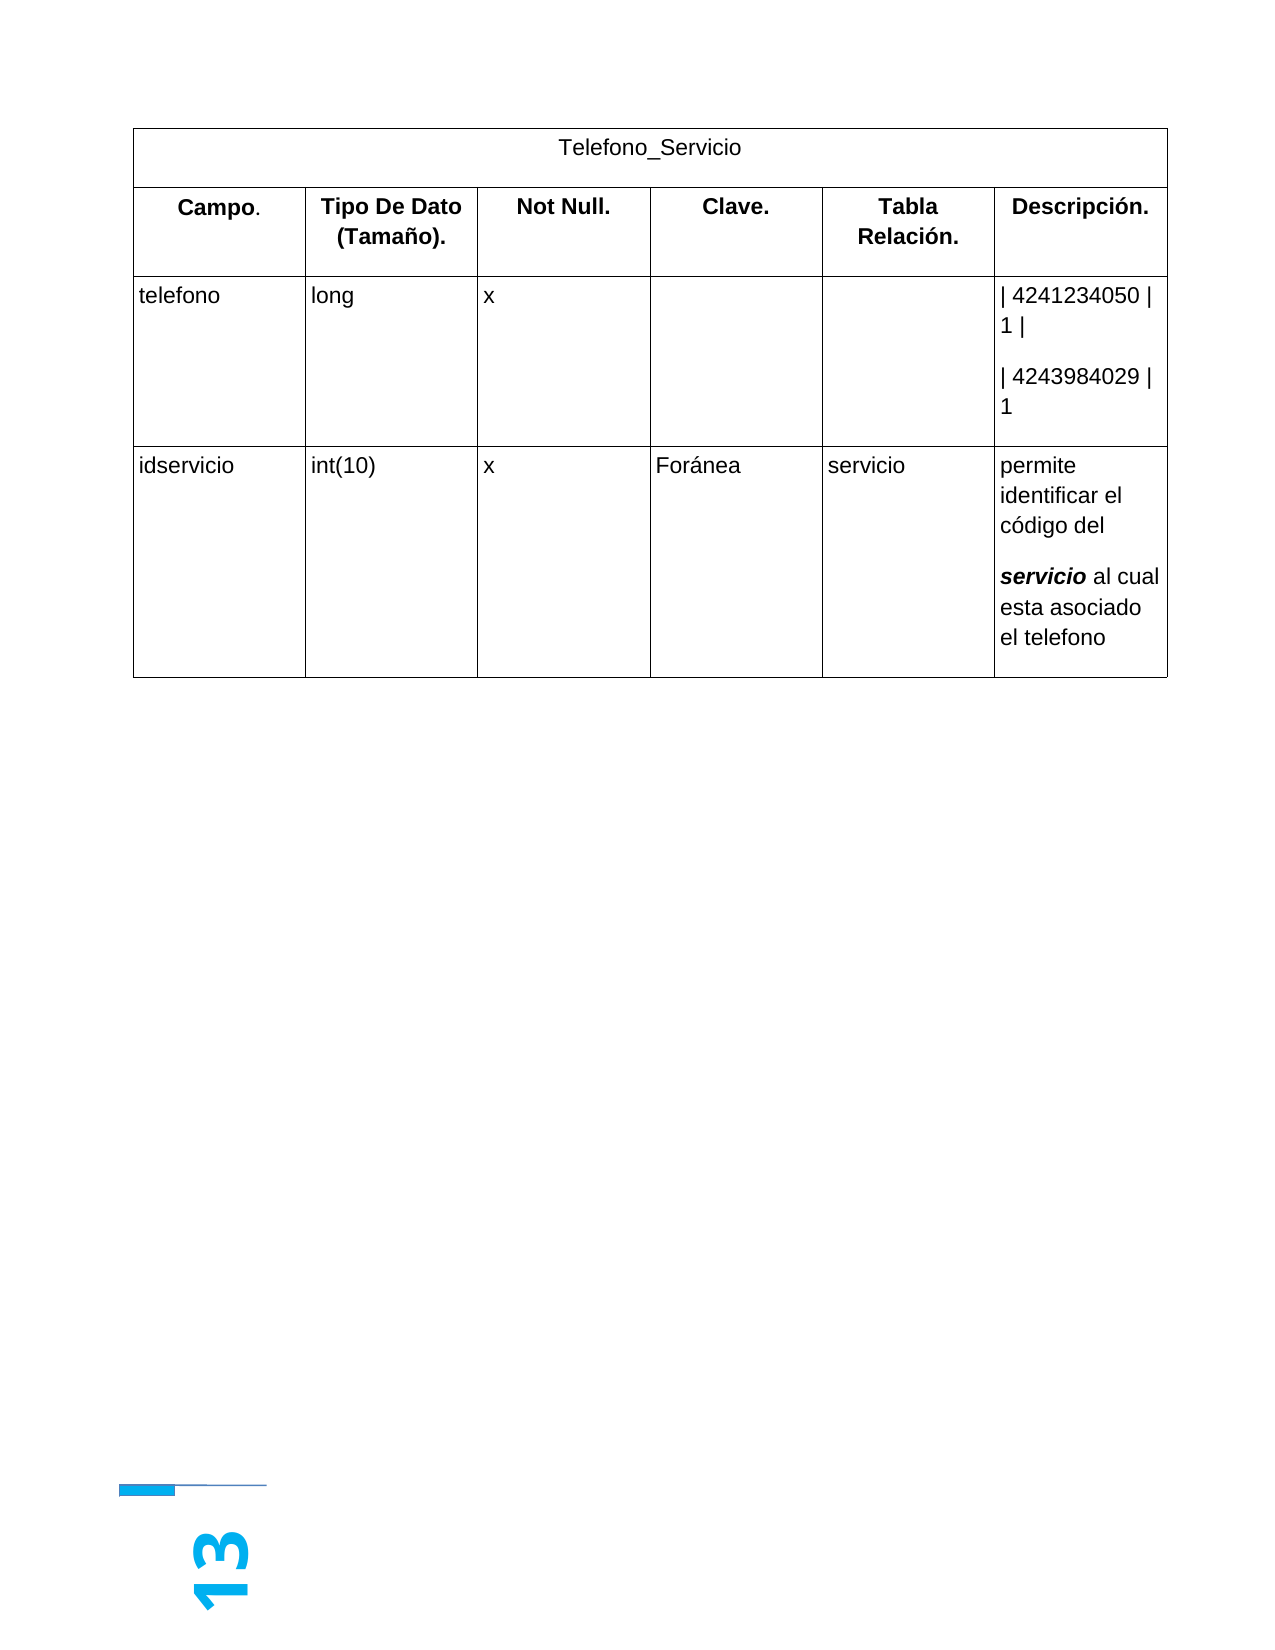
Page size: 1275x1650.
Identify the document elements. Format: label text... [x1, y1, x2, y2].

table_cell Tabla Relación. [823, 188, 994, 276]
table_cell long [306, 277, 477, 446]
table_cell int(10) [306, 447, 477, 677]
table_cell Not Null. [478, 188, 650, 276]
table_cell Tipo De Dato (Tamaño). [306, 188, 477, 276]
table_cell telefono [134, 277, 305, 446]
table_cell | 4241234050 | 1 | | 4243984029 | 1 [995, 277, 1167, 446]
table_cell idservicio [134, 447, 305, 677]
table_cell Descripción. [995, 188, 1167, 276]
table_cell [651, 277, 822, 446]
table_cell Campo. [134, 188, 305, 276]
table_header Telefono_Servicio [134, 129, 1167, 187]
table_cell x [478, 447, 650, 677]
table_cell permite identificar el código del servicio al cual esta asociado el telefono [995, 447, 1167, 677]
table_cell [823, 277, 994, 446]
table_cell x [478, 277, 650, 446]
table_cell servicio [823, 447, 994, 677]
table_cell Foránea [651, 447, 822, 677]
table_cell Clave. [651, 188, 822, 276]
